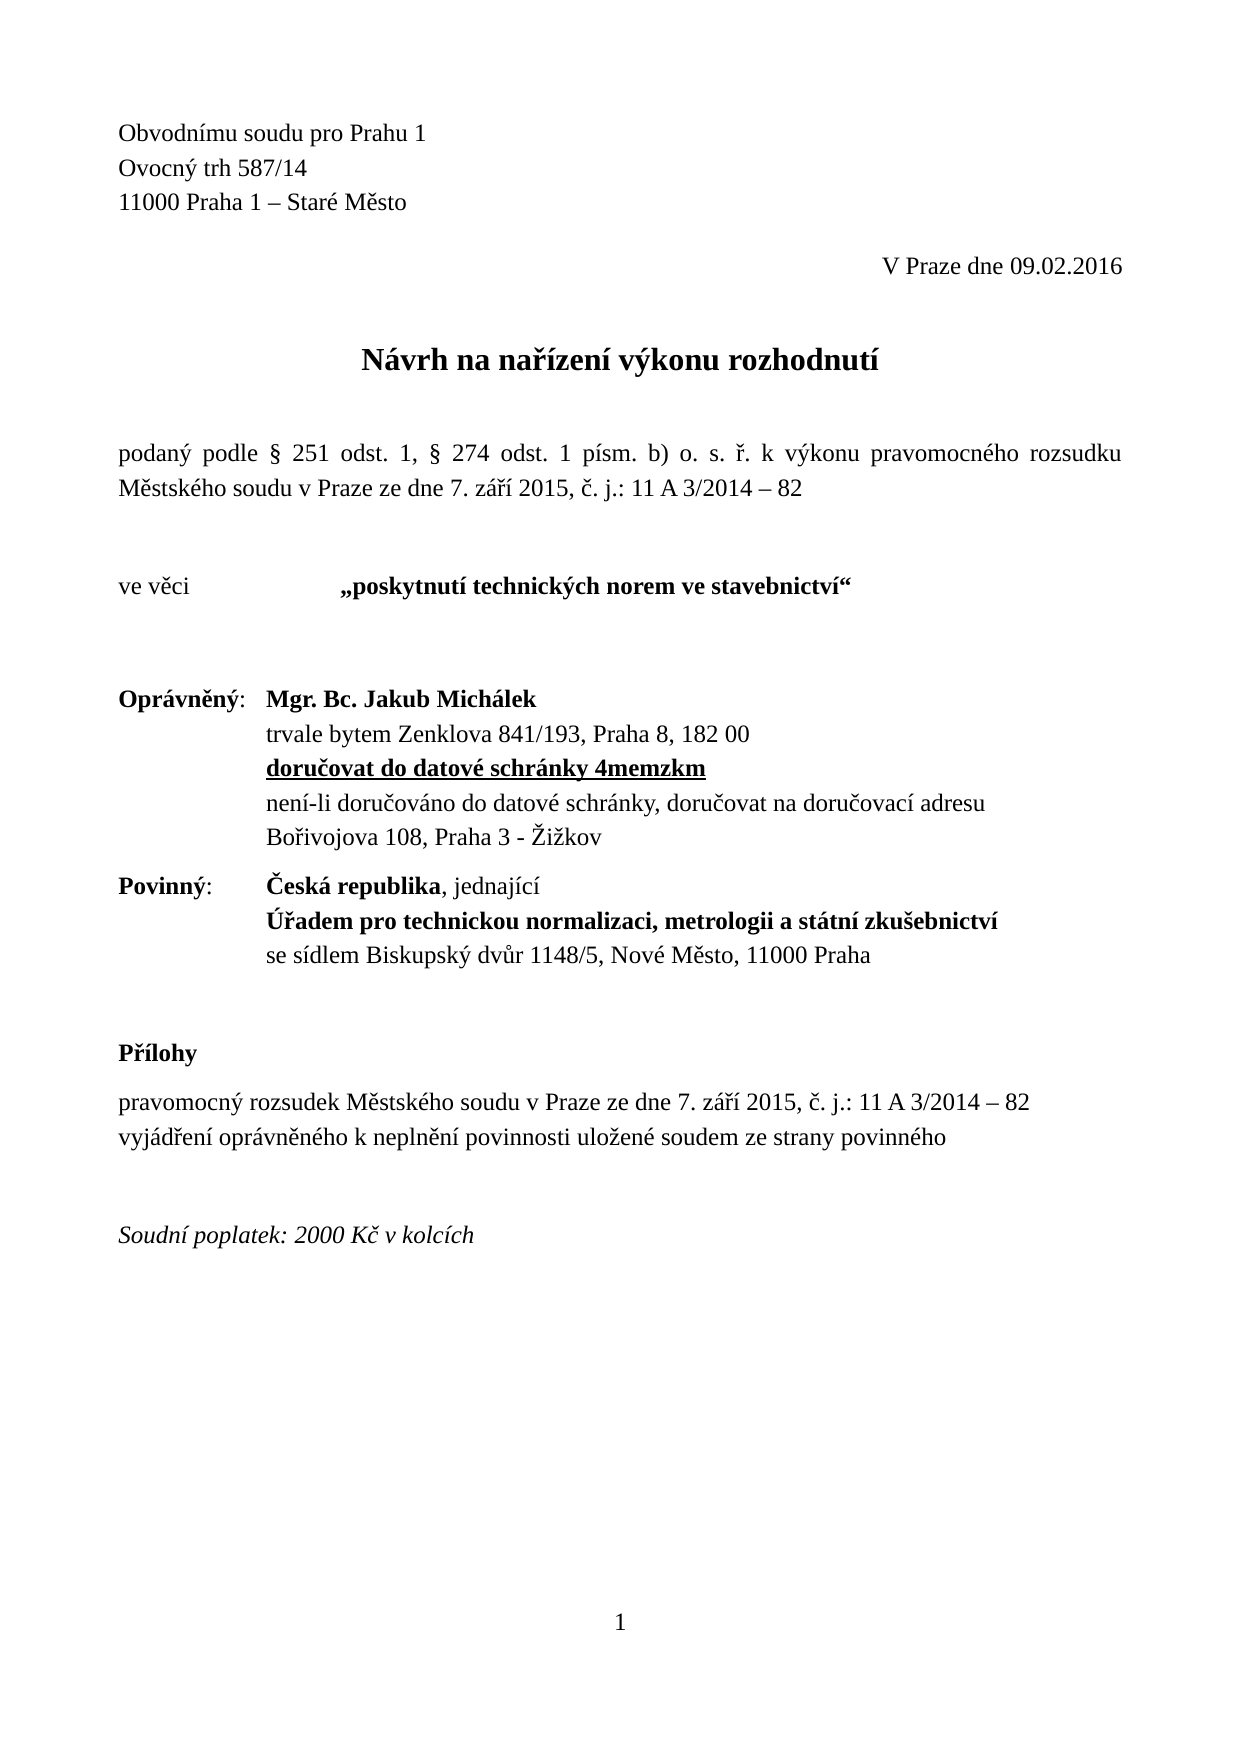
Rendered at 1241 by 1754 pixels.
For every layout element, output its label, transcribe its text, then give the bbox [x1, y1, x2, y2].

subtitle Oprávněný: Mgr. Bc. Jakub Michálek trvale bytem Zenklova 841/193, Praha 8, 182 00 doručovat do datové schránky 4memzkm není-li doručováno do datové schránky, doručovat na doručovací adresu Bořivojova 108, Praha 3 - Žižkov [118, 684, 1122, 851]
subtitle pravomocný rozsudek Městského soudu v Praze ze dne 7. září 2015, č. j.: 11 A 3/2014 – 82 vyjádření oprávněného k neplnění povinnosti uložené soudem ze strany povinného [118, 1087, 1122, 1185]
subtitle ve věci „poskytnutí technických norem ve stavebnictví“ [118, 537, 1122, 600]
subtitle Povinný: Česká republika, jednající Úřadem pro technickou normalizaci, metrologii a státní zkušebnictví se sídlem Biskupský dvůr 1148/5, Nové Město, 11000 Praha [118, 871, 1122, 969]
subtitle podaný podle § 251 odst. 1, § 274 odst. 1 písm. b) o. s. ř. k výkonu pravomocného rozsudku Městského soudu v Praze ze dne 7. září 2015, č. j.: 11 A 3/2014 – 82 [118, 438, 1122, 502]
text V Praze dne 09.02.2016 [118, 251, 1122, 280]
subtitle Přílohy [118, 1038, 1122, 1067]
subtitle Návrh na nařízení výkonu rozhodnutí [118, 340, 1122, 377]
text Obvodnímu soudu pro Prahu 1 Ovocný trh 587/14 11000 Praha 1 – Staré Město [118, 118, 1122, 216]
subtitle Soudní poplatek: 2000 Kč v kolcích [118, 1220, 1122, 1353]
